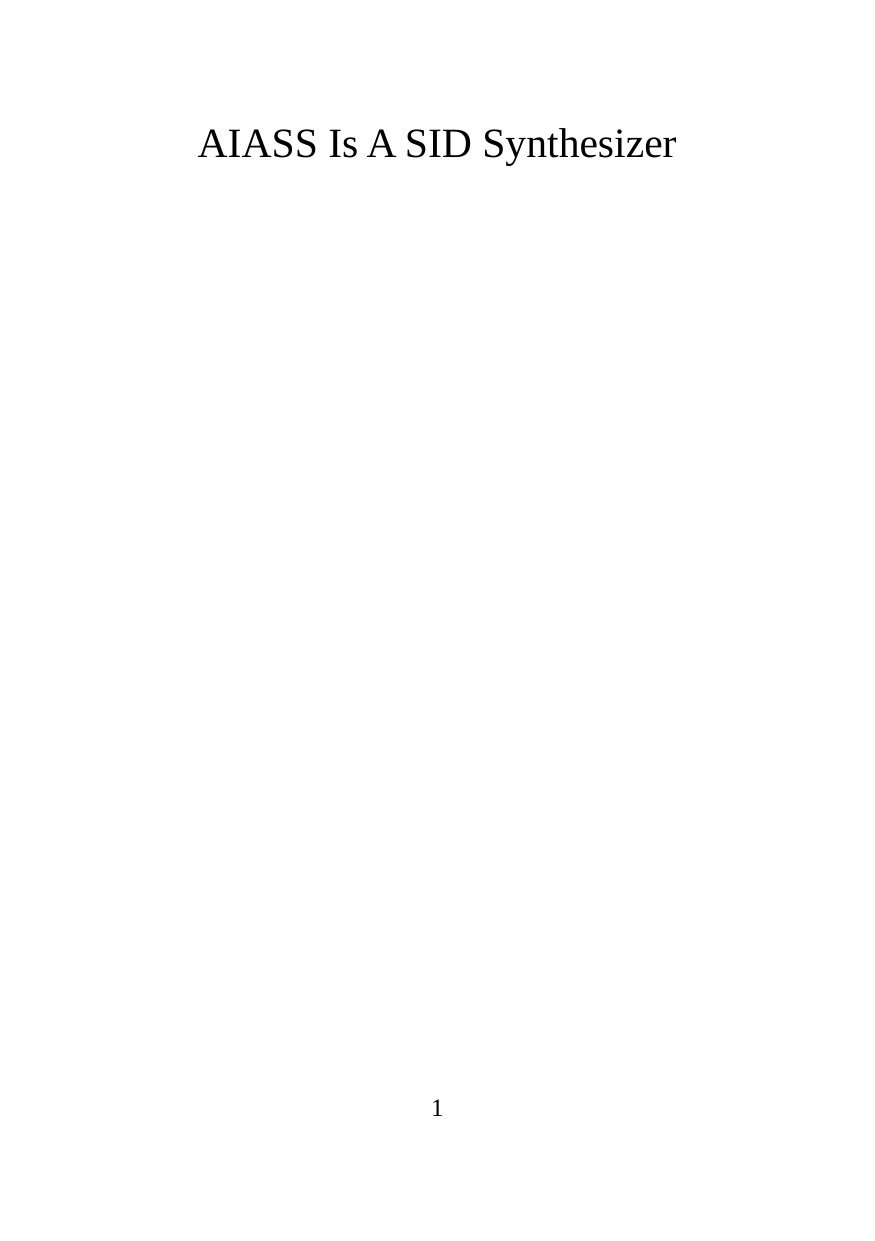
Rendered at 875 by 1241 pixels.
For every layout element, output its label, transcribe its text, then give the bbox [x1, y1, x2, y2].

text AIASS Is A SID Synthesizer [118, 118, 756, 166]
